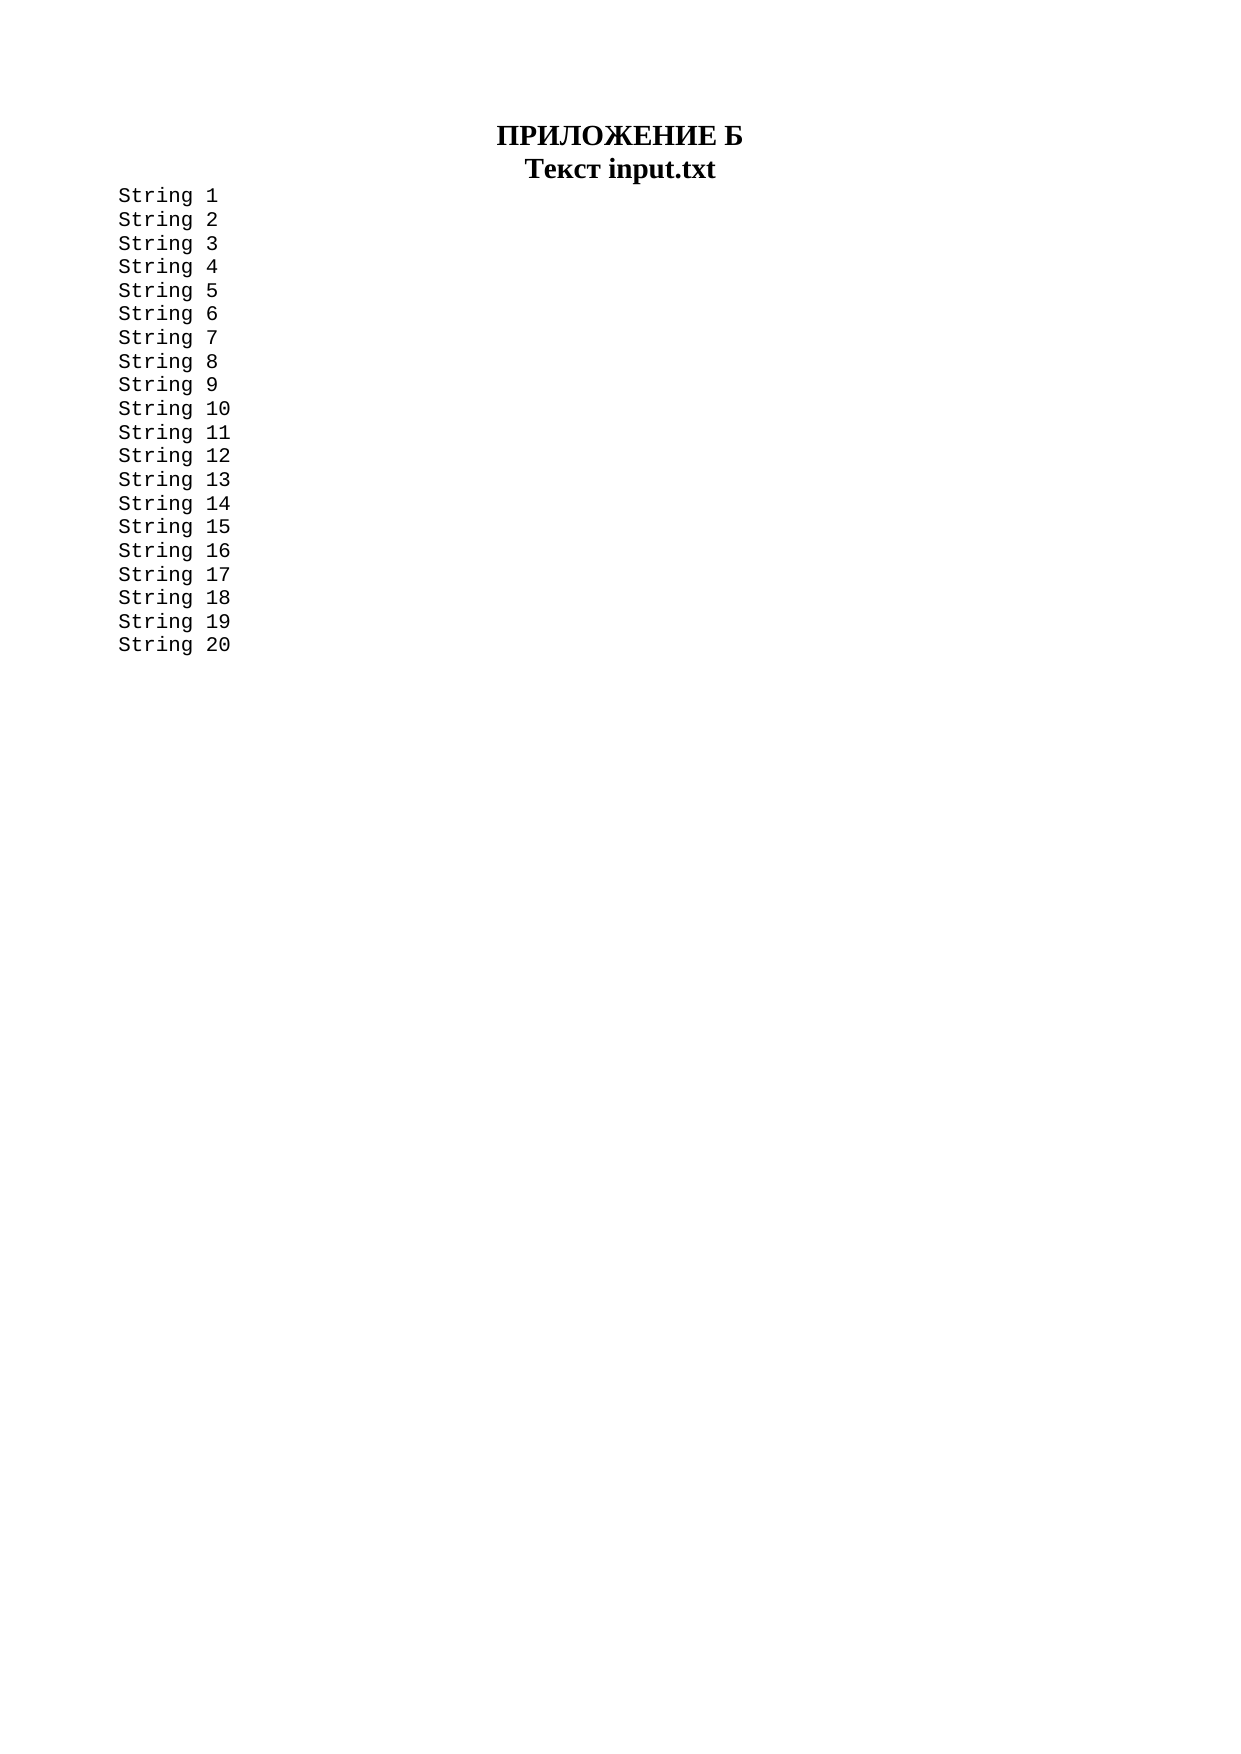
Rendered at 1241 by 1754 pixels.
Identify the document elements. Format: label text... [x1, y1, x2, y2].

text String 15 [118, 516, 1122, 540]
text String 7 [118, 327, 1122, 351]
text String 11 [118, 422, 1122, 445]
text String 19 [118, 611, 1122, 634]
text String 5 [118, 280, 1122, 303]
text String 14 [118, 493, 1122, 516]
text String 12 [118, 445, 1122, 469]
text String 4 [118, 256, 1122, 280]
text String 16 [118, 540, 1122, 563]
text String 8 [118, 351, 1122, 374]
text Текст input.txt [118, 152, 1122, 185]
text String 2 [118, 209, 1122, 232]
text String 1 [118, 185, 1122, 209]
text String 9 [118, 374, 1122, 398]
text ПРИЛОЖЕНИЕ Б [118, 118, 1122, 152]
text String 10 [118, 398, 1122, 422]
text String 3 [118, 232, 1122, 256]
text String 20 [118, 634, 1122, 658]
text String 6 [118, 303, 1122, 327]
text String 17 [118, 563, 1122, 587]
text String 18 [118, 587, 1122, 611]
text String 13 [118, 469, 1122, 493]
